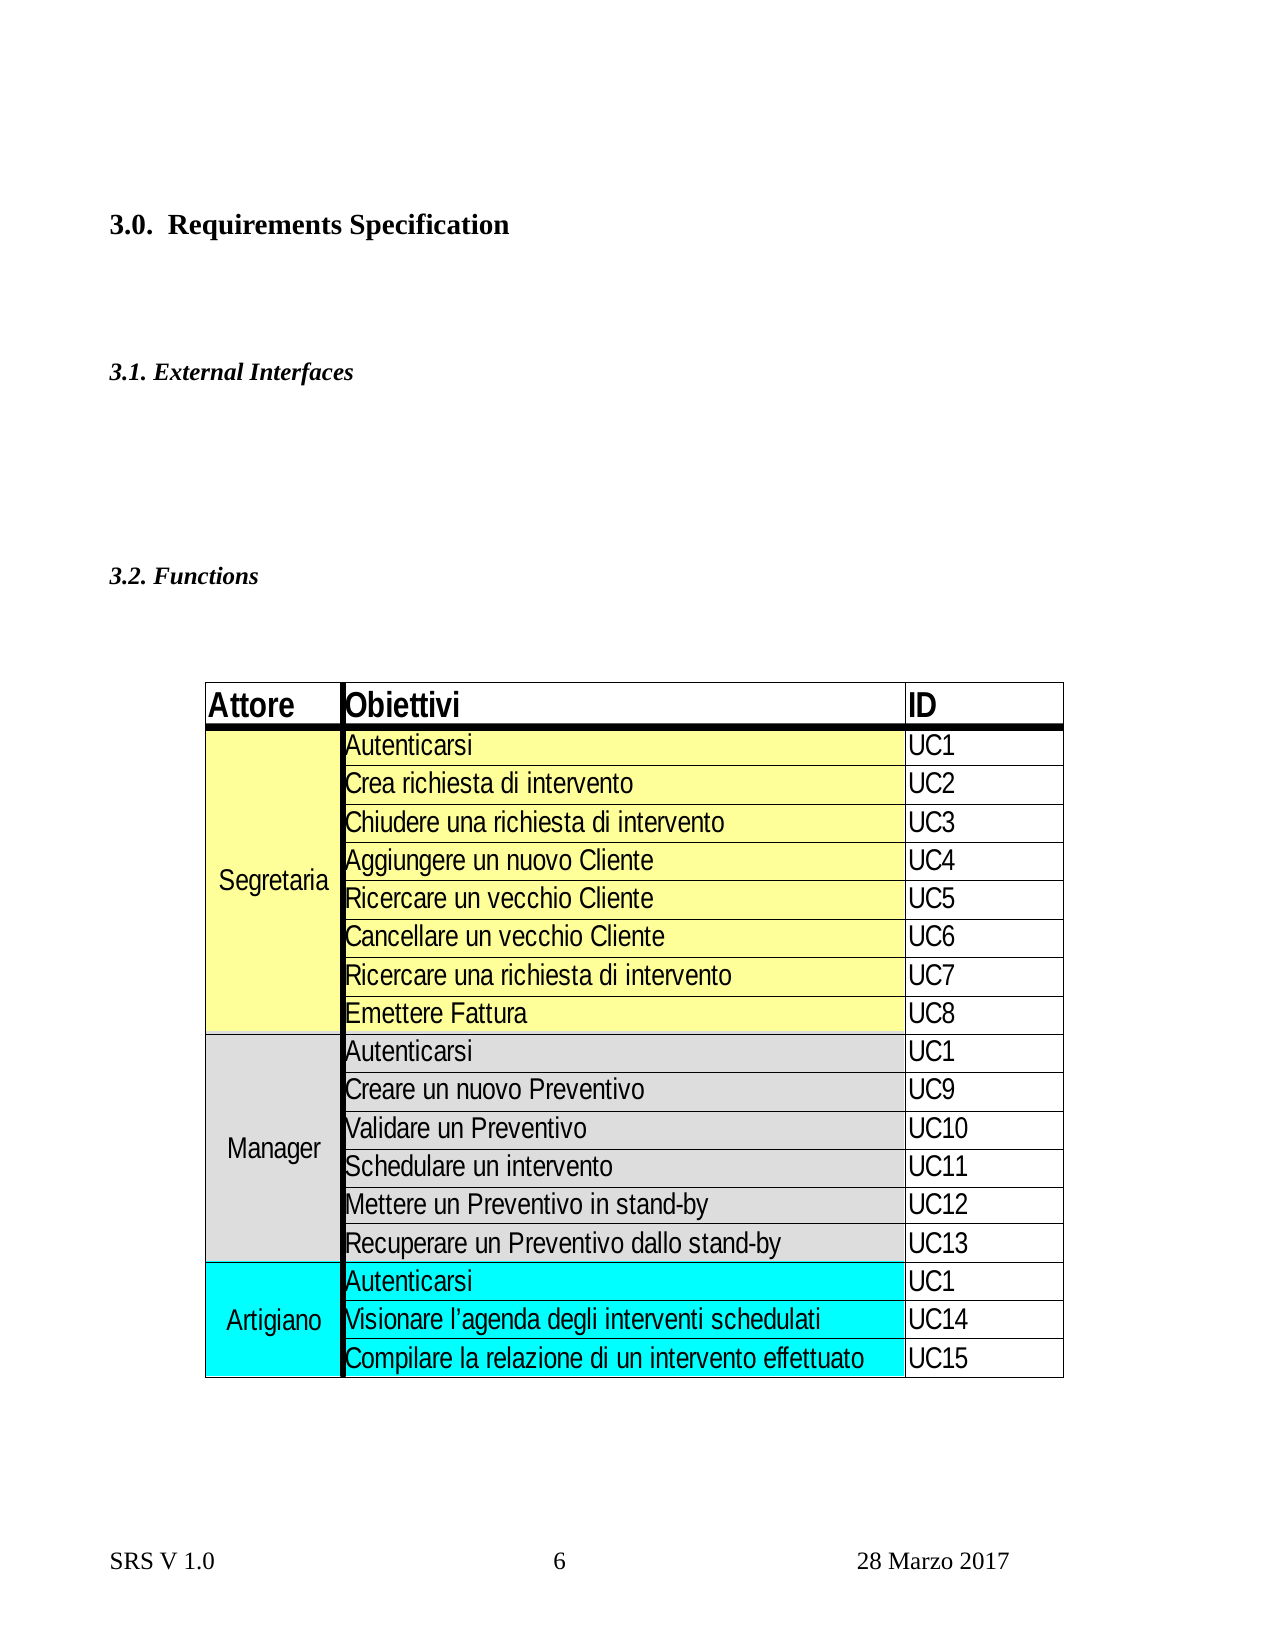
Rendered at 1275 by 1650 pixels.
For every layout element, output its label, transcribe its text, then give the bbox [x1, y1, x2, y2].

subtitle 3.0. Requirements Specification [109, 207, 1162, 241]
subtitle 3.2. Functions [109, 561, 1162, 589]
subtitle 3.1. External Interfaces [109, 357, 1162, 386]
